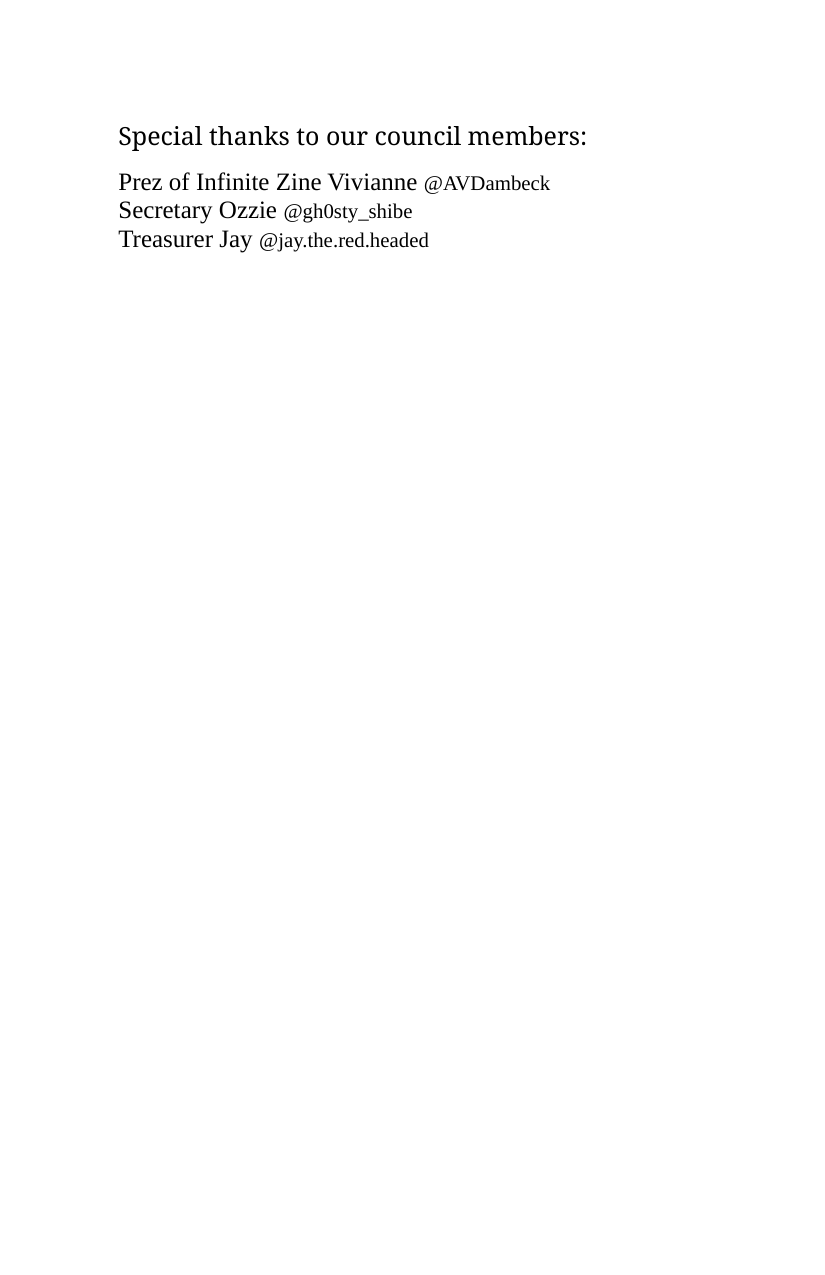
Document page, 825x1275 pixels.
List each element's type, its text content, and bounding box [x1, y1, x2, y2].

text Secretary Ozzie @gh0sty_shibe [118, 196, 707, 224]
text Prez of Infinite Zine Vivianne @AVDambeck [118, 167, 707, 196]
text Treasurer Jay @jay.the.red.headed [118, 224, 707, 253]
text Special thanks to our council members: [118, 118, 707, 152]
